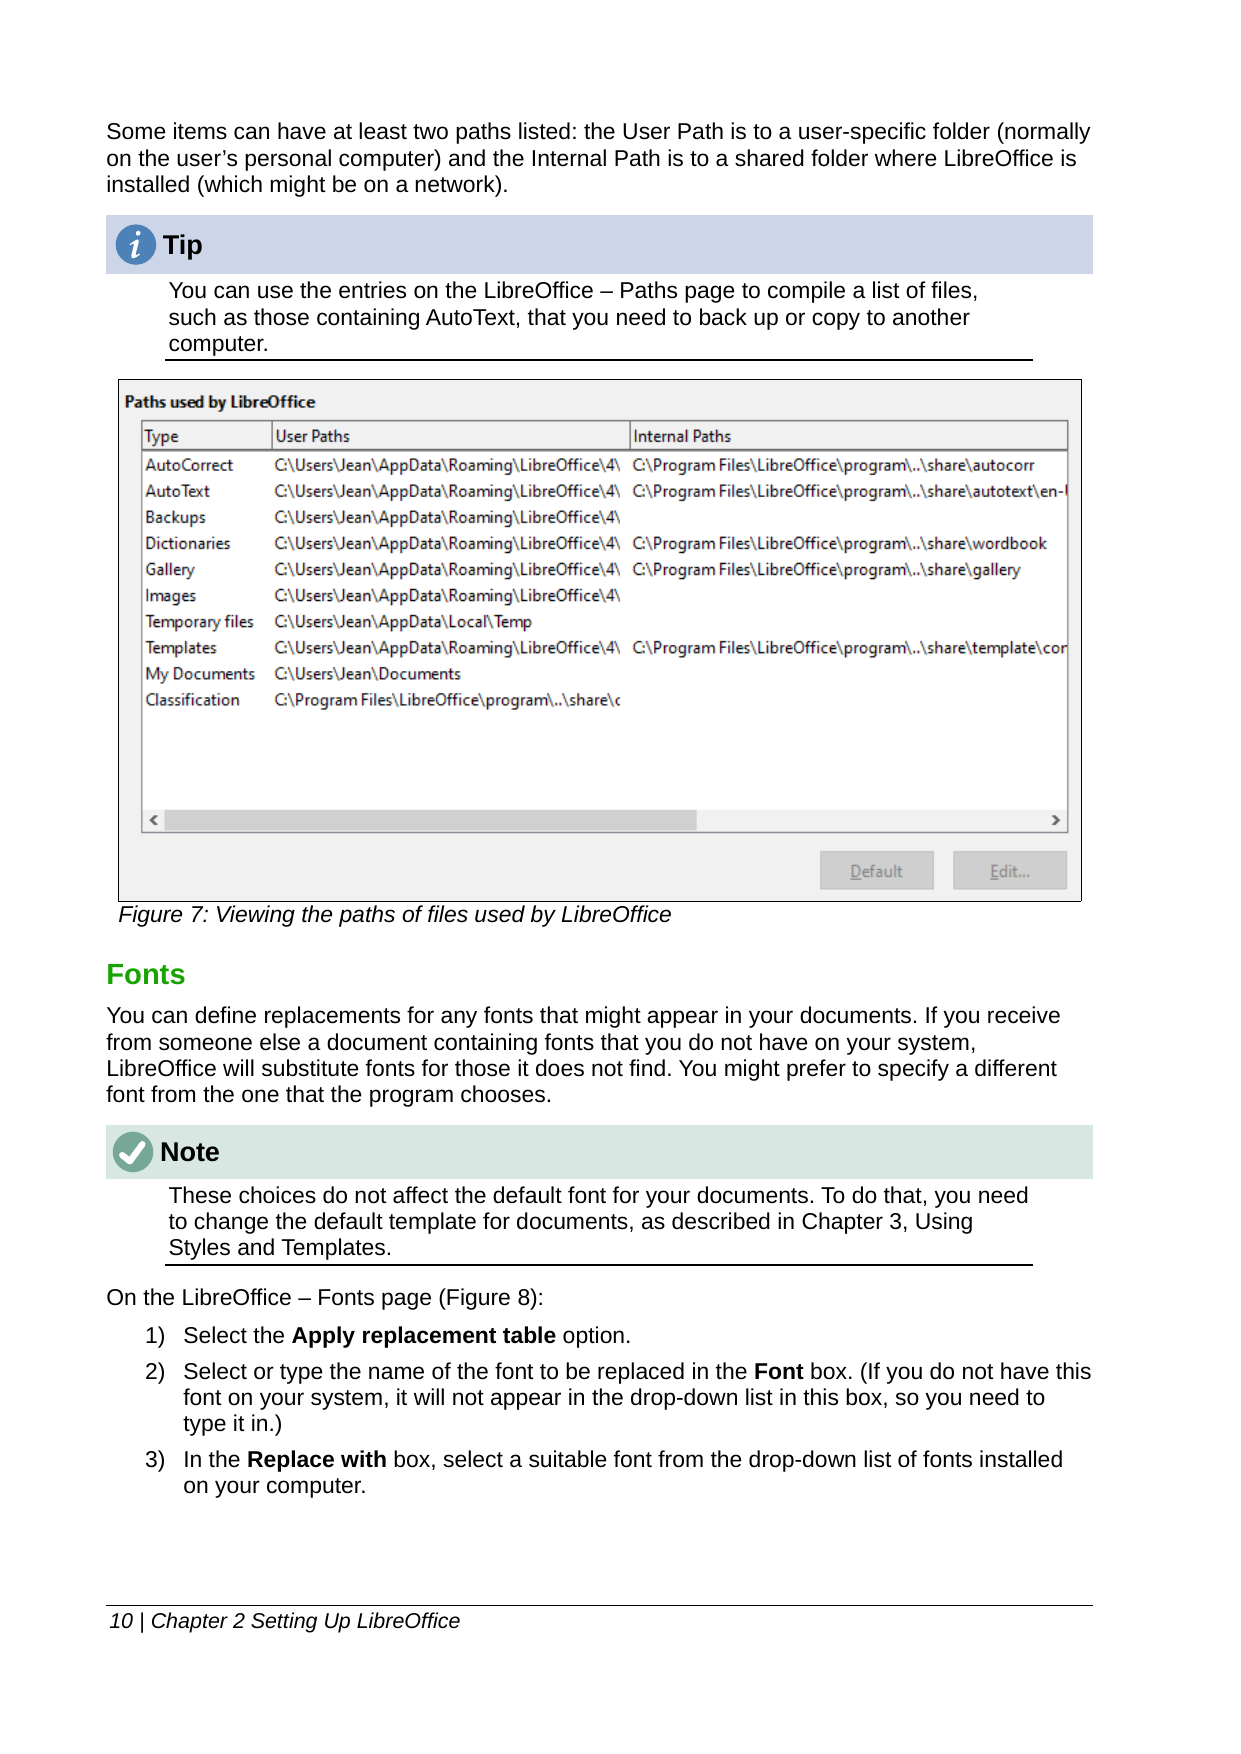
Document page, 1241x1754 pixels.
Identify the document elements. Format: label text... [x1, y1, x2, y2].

text You can define replacements for any fonts that might appear in your documents. If you receive from someone else a document containing fonts that you do not have on your system, LibreOffice will substitute fonts for those it does not find. You might prefer to specify a different font from the one that the program chooses. [106, 1002, 1093, 1107]
list On the LibreOffice – Fonts page (Figure 8): [106, 1283, 1093, 1310]
text Some items can have at least two paths listed: the User Path is to a user-specific folder (normally on the user’s personal computer) and the Internal Path is to a shared folder where LibreOffice is installed (which might be on a network). [106, 118, 1093, 197]
text You can use the entries on the LibreOffice – Paths page to compile a list of files, such as those containing AutoText, that you need to back up or copy to another computer. [165, 274, 1033, 359]
text These choices do not affect the default font for your documents. To do that, you need to change the default template for documents, as described in Chapter 3, Using Styles and Templates. [165, 1179, 1033, 1264]
subtitle Fonts [106, 957, 1093, 990]
subtitle Note [106, 1125, 1093, 1179]
text Figure 7: Viewing the paths of files used by LibreOffice [118, 902, 1081, 928]
subtitle Tip [106, 215, 1093, 274]
list Select or type the name of the font to be replaced in the Font box. (If you do not have this font on your system, it will not appear in the drop-down list in this box, so you need to type it in.) [165, 1358, 1093, 1437]
list In the Replace with box, select a suitable font from the drop-down list of fonts installed on your computer. [165, 1446, 1093, 1498]
picture [119, 380, 1081, 901]
list Select the Apply replacement table option. [165, 1322, 1093, 1349]
